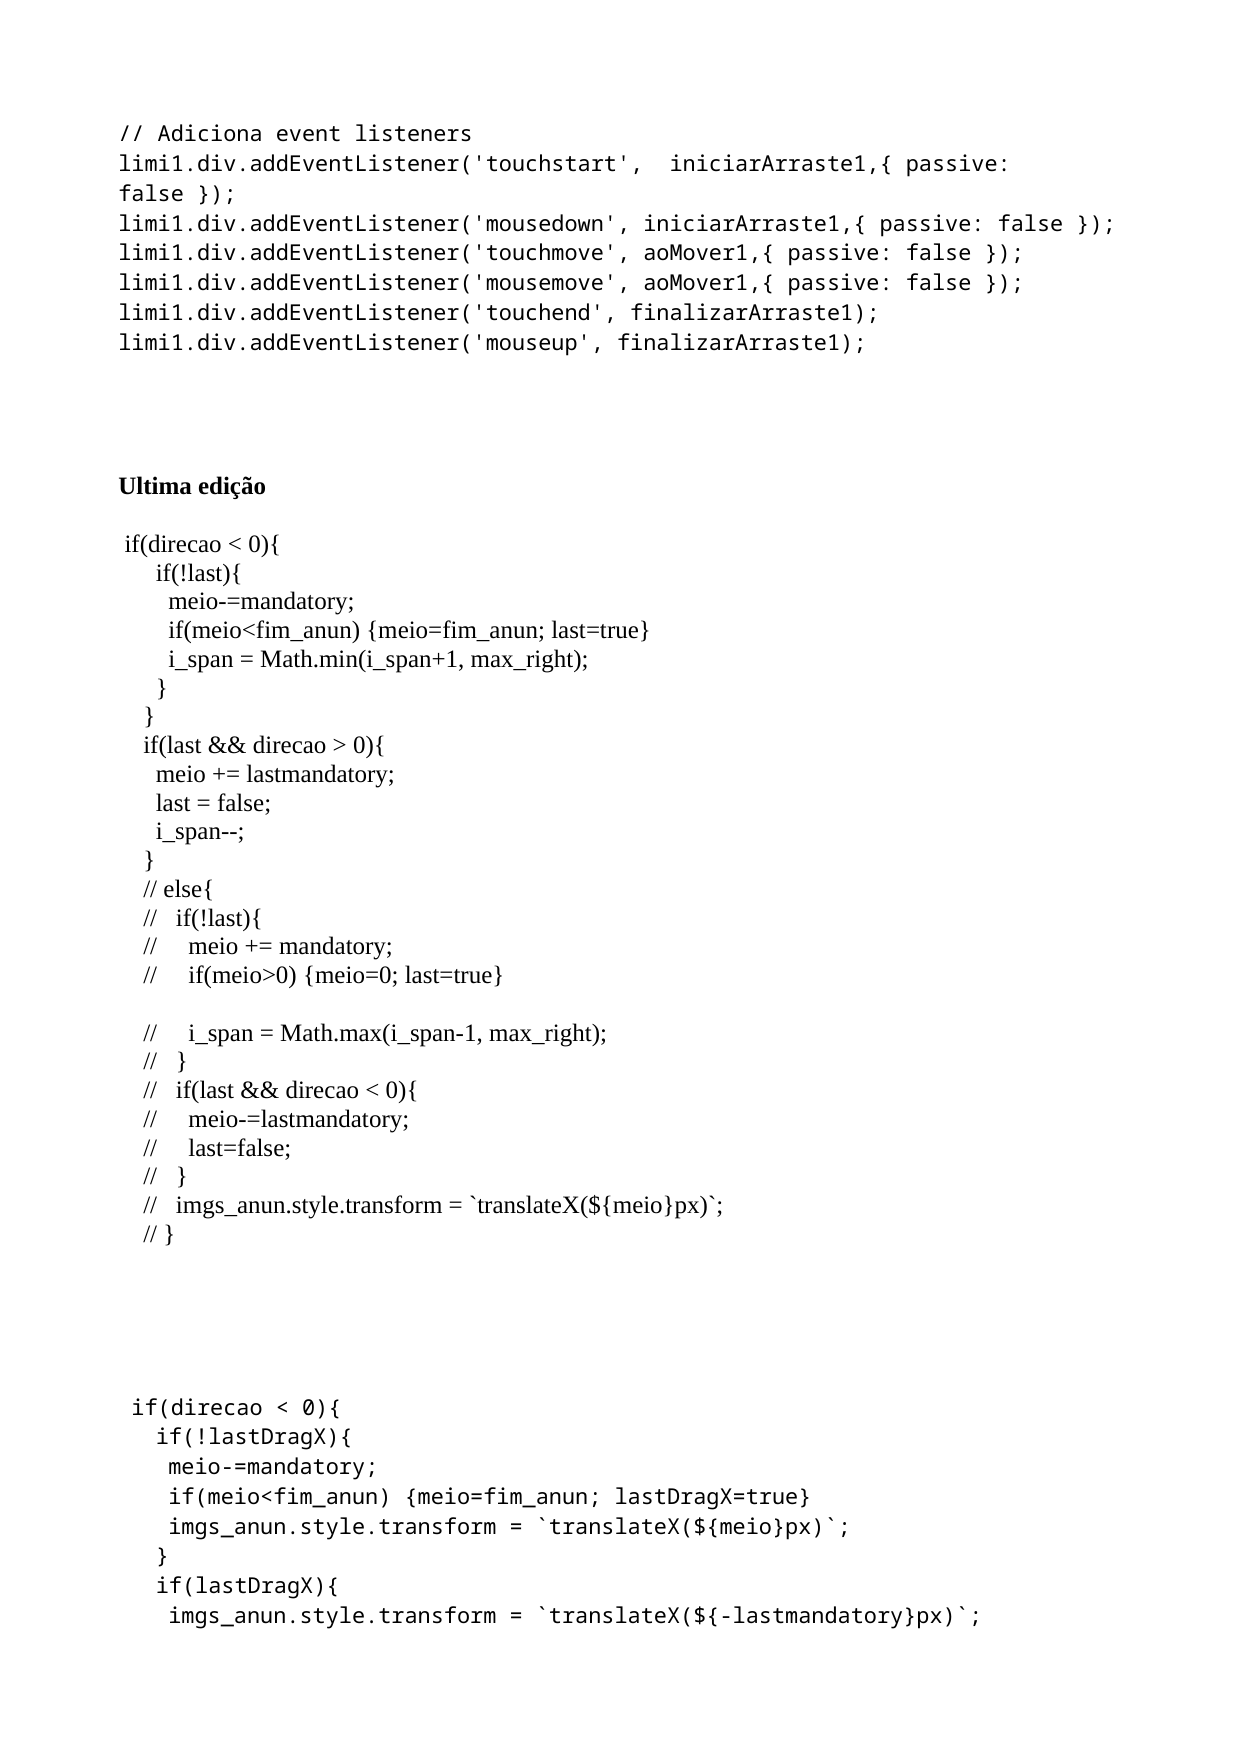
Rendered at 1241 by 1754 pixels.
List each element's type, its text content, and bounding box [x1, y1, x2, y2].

text } [118, 701, 1122, 730]
text // if(!last){ [118, 903, 1122, 931]
text // imgs_anun.style.transform = `translateX(${meio}px)`; [118, 1190, 1122, 1219]
text limi1.div.addEventListener('touchstart', iniciarArraste1,{ passive: false }); [118, 148, 1122, 207]
text meio += lastmandatory; [118, 759, 1122, 788]
text // if(last && direcao < 0){ [118, 1075, 1122, 1104]
text // } [118, 1046, 1122, 1075]
text if(lastDragX){ [118, 1570, 1122, 1600]
text limi1.div.addEventListener('mouseup', finalizarArraste1); [118, 327, 1122, 356]
text if(direcao < 0){ [118, 529, 1122, 558]
text if(meio<fim_anun) {meio=fim_anun; last=true} [118, 615, 1122, 644]
text // if(meio>0) {meio=0; last=true} [118, 960, 1122, 989]
text // i_span = Math.max(i_span-1, max_right); [118, 1018, 1122, 1046]
text } [118, 1540, 1122, 1570]
text // } [118, 1161, 1122, 1190]
text limi1.div.addEventListener('touchmove', aoMover1,{ passive: false }); [118, 237, 1122, 267]
text meio-=mandatory; [118, 1451, 1122, 1481]
text if(!last){ [118, 558, 1122, 586]
text imgs_anun.style.transform = `translateX(${meio}px)`; [118, 1511, 1122, 1540]
text } [118, 845, 1122, 874]
text limi1.div.addEventListener('mousemove', aoMover1,{ passive: false }); [118, 267, 1122, 297]
text if(direcao < 0){ [118, 1391, 1122, 1421]
text limi1.div.addEventListener('touchend', finalizarArraste1); [118, 297, 1122, 327]
text if(meio<fim_anun) {meio=fim_anun; lastDragX=true} [118, 1481, 1122, 1511]
text imgs_anun.style.transform = `translateX(${-lastmandatory}px)`; [118, 1600, 1122, 1630]
text if(last && direcao > 0){ [118, 730, 1122, 759]
text // meio-=lastmandatory; [118, 1104, 1122, 1133]
text // } [118, 1219, 1122, 1248]
text Ultima edição [118, 471, 1122, 500]
text limi1.div.addEventListener('mousedown', iniciarArraste1,{ passive: false }); [118, 207, 1122, 237]
text // meio += mandatory; [118, 931, 1122, 960]
text // else{ [118, 874, 1122, 903]
text i_span = Math.min(i_span+1, max_right); [118, 644, 1122, 673]
text last = false; [118, 788, 1122, 816]
text i_span--; [118, 816, 1122, 845]
text } [118, 673, 1122, 701]
text meio-=mandatory; [118, 586, 1122, 615]
text if(!lastDragX){ [118, 1421, 1122, 1451]
text // last=false; [118, 1133, 1122, 1161]
text // Adiciona event listeners [118, 118, 1122, 148]
